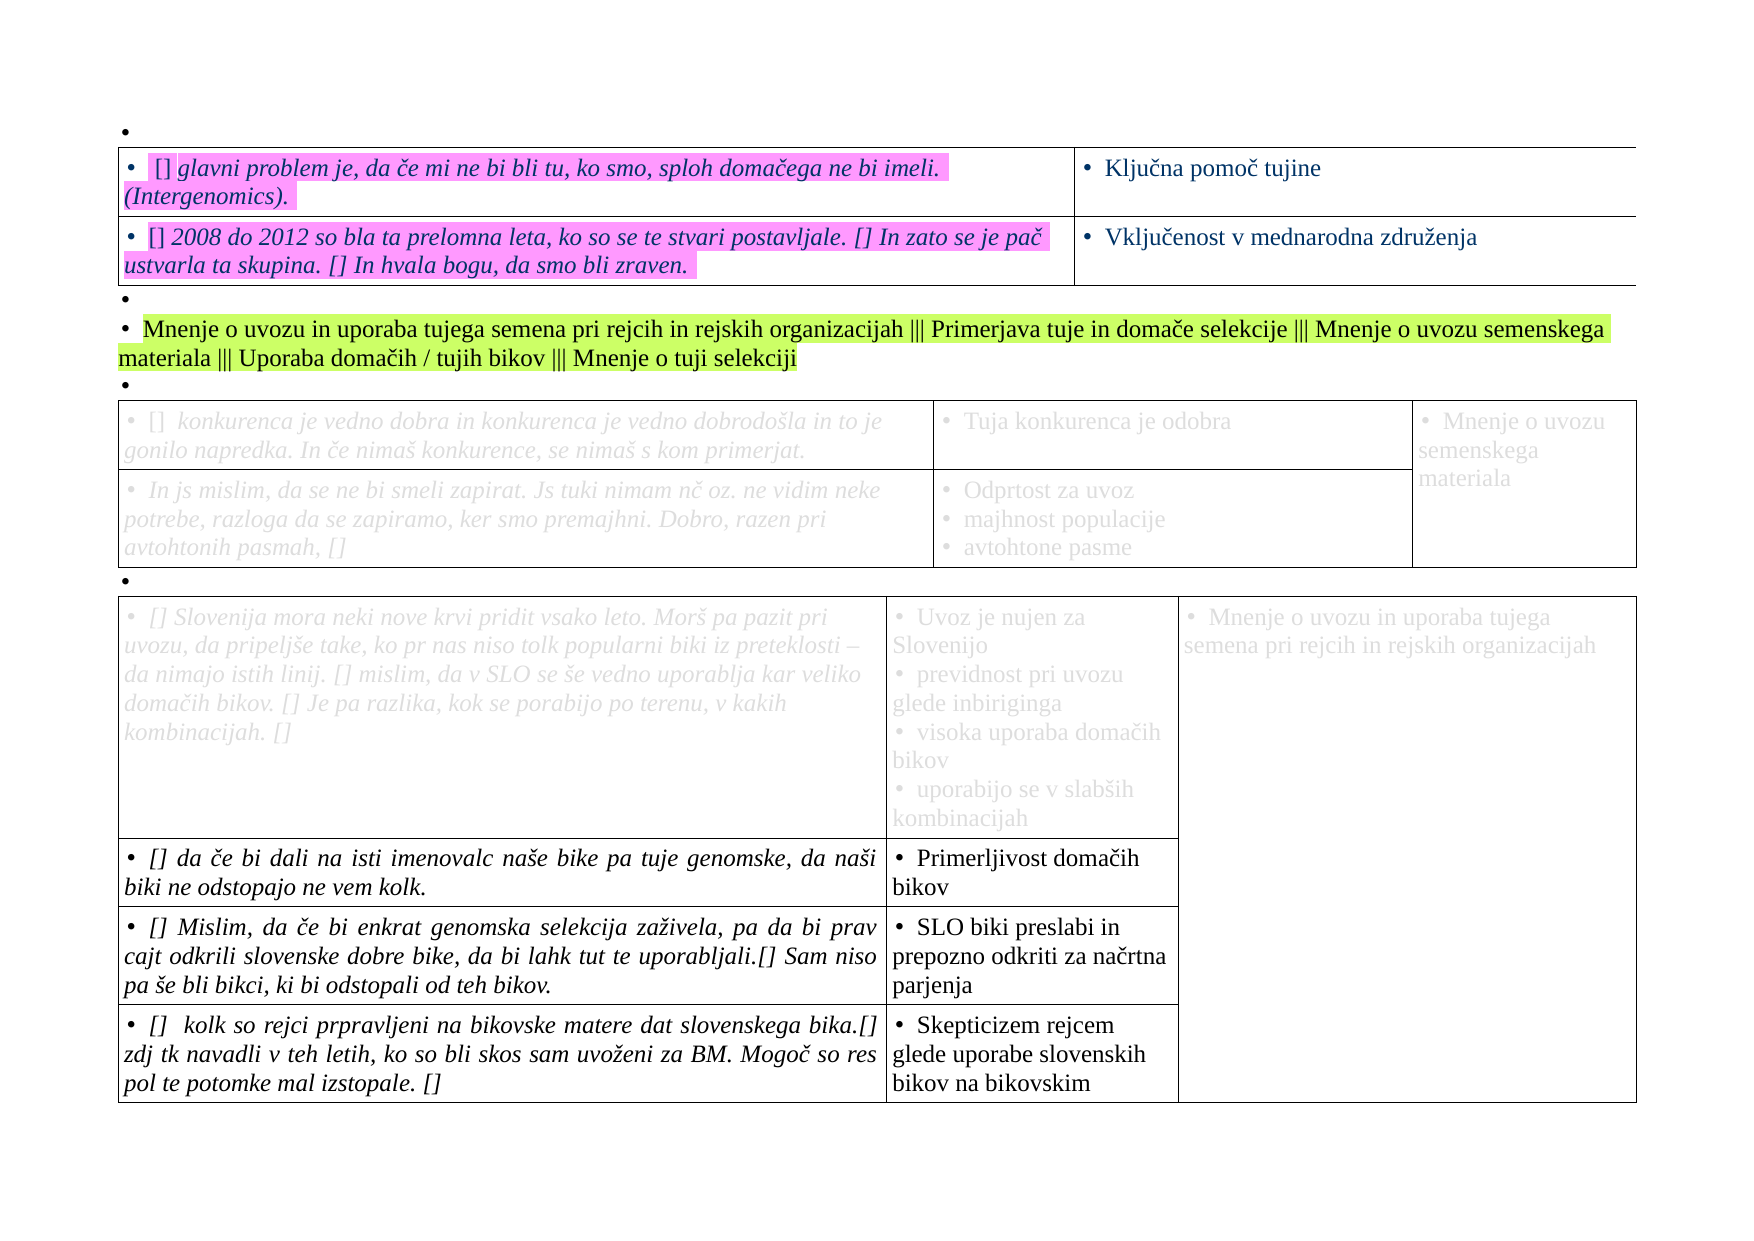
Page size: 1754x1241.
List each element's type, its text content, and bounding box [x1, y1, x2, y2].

table_header [] konkurenca je vedno dobra in konkurenca je vedno dobrodošla in to je gonilo napredka. In če nimaš konkurence, se nimaš s kom primerjat. [119, 401, 933, 469]
table_cell Odprtost za uvoz majhnost populacije avtohtone pasme [934, 470, 1412, 567]
table_cell In js mislim, da se ne bi smeli zapirat. Js tuki nimam nč oz. ne vidim neke potrebe, razloga da se zapiramo, ker smo premajhni. Dobro, razen pri avtohtonih pasmah, [] [119, 470, 933, 567]
table_header Uvoz je nujen za Slovenijo previdnost pri uvozu glede inbiriginga visoka uporaba domačih bikov uporabijo se v slabših kombinacijah [887, 597, 1178, 837]
table_cell [] Mislim, da če bi enkrat genomska selekcija zaživela, pa da bi prav cajt odkrili slovenske dobre bike, da bi lahk tut te uporabljali.[] Sam niso pa še bli bikci, ki bi odstopali od teh bikov. [119, 907, 886, 1004]
table_header Tuja konkurenca je odobra [934, 401, 1412, 469]
table_header [] Slovenija mora neki nove krvi pridit vsako leto. Morš pa pazit pri uvozu, da pripeljše take, ko pr nas niso tolk popularni biki iz preteklosti – da nimajo istih linij. [] mislim, da v SLO se še vedno uporablja kar veliko domačih bikov. [] Je pa razlika, kok se porabijo po terenu, v kakih kombinacijah. [] [119, 597, 886, 837]
table_cell SLO biki preslabi in prepozno odkriti za načrtna parjenja [887, 907, 1178, 1004]
table_header Mnenje o uvozu in uporaba tujega semena pri rejcih in rejskih organizacijah [1179, 597, 1636, 1102]
table_header Ključna pomoč tujine [1075, 148, 1636, 216]
list Mnenje o uvozu in uporaba tujega semena pri rejcih in rejskih organizacijah ||| Primerjava tuje in domače selekcije ||| Mnenje o uvozu semenskega materiala ||| Uporaba domačih / tujih bikov ||| Mnenje o tuji selekciji [118, 314, 1636, 371]
table_cell [] da če bi dali na isti imenovalc naše bike pa tuje genomske, da naši biki ne odstopajo ne vem kolk. [119, 839, 886, 906]
table_cell [] 2008 do 2012 so bla ta prelomna leta, ko so se te stvari postavljale. [] In zato se je pač ustvarla ta skupina. [] In hvala bogu, da smo bli zraven. [119, 217, 1074, 285]
table_cell Primerljivost domačih bikov [887, 839, 1178, 906]
table_header Mnenje o uvozu semenskega materiala [1413, 401, 1636, 567]
table_header [] glavni problem je, da če mi ne bi bli tu, ko smo, sploh domačega ne bi imeli. (Intergenomics). [119, 148, 1074, 216]
table_cell [] kolk so rejci prpravljeni na bikovske matere dat slovenskega bika.[] zdj tk navadli v teh letih, ko so bli skos sam uvoženi za BM. Mogoč so res pol te potomke mal izstopale. [] [119, 1005, 886, 1102]
table_cell Skepticizem rejcem glede uporabe slovenskih bikov na bikovskim materah uporaba tujih bikov stvar navade [887, 1005, 1178, 1102]
table_cell Vključenost v mednarodna združenja [1075, 217, 1636, 285]
